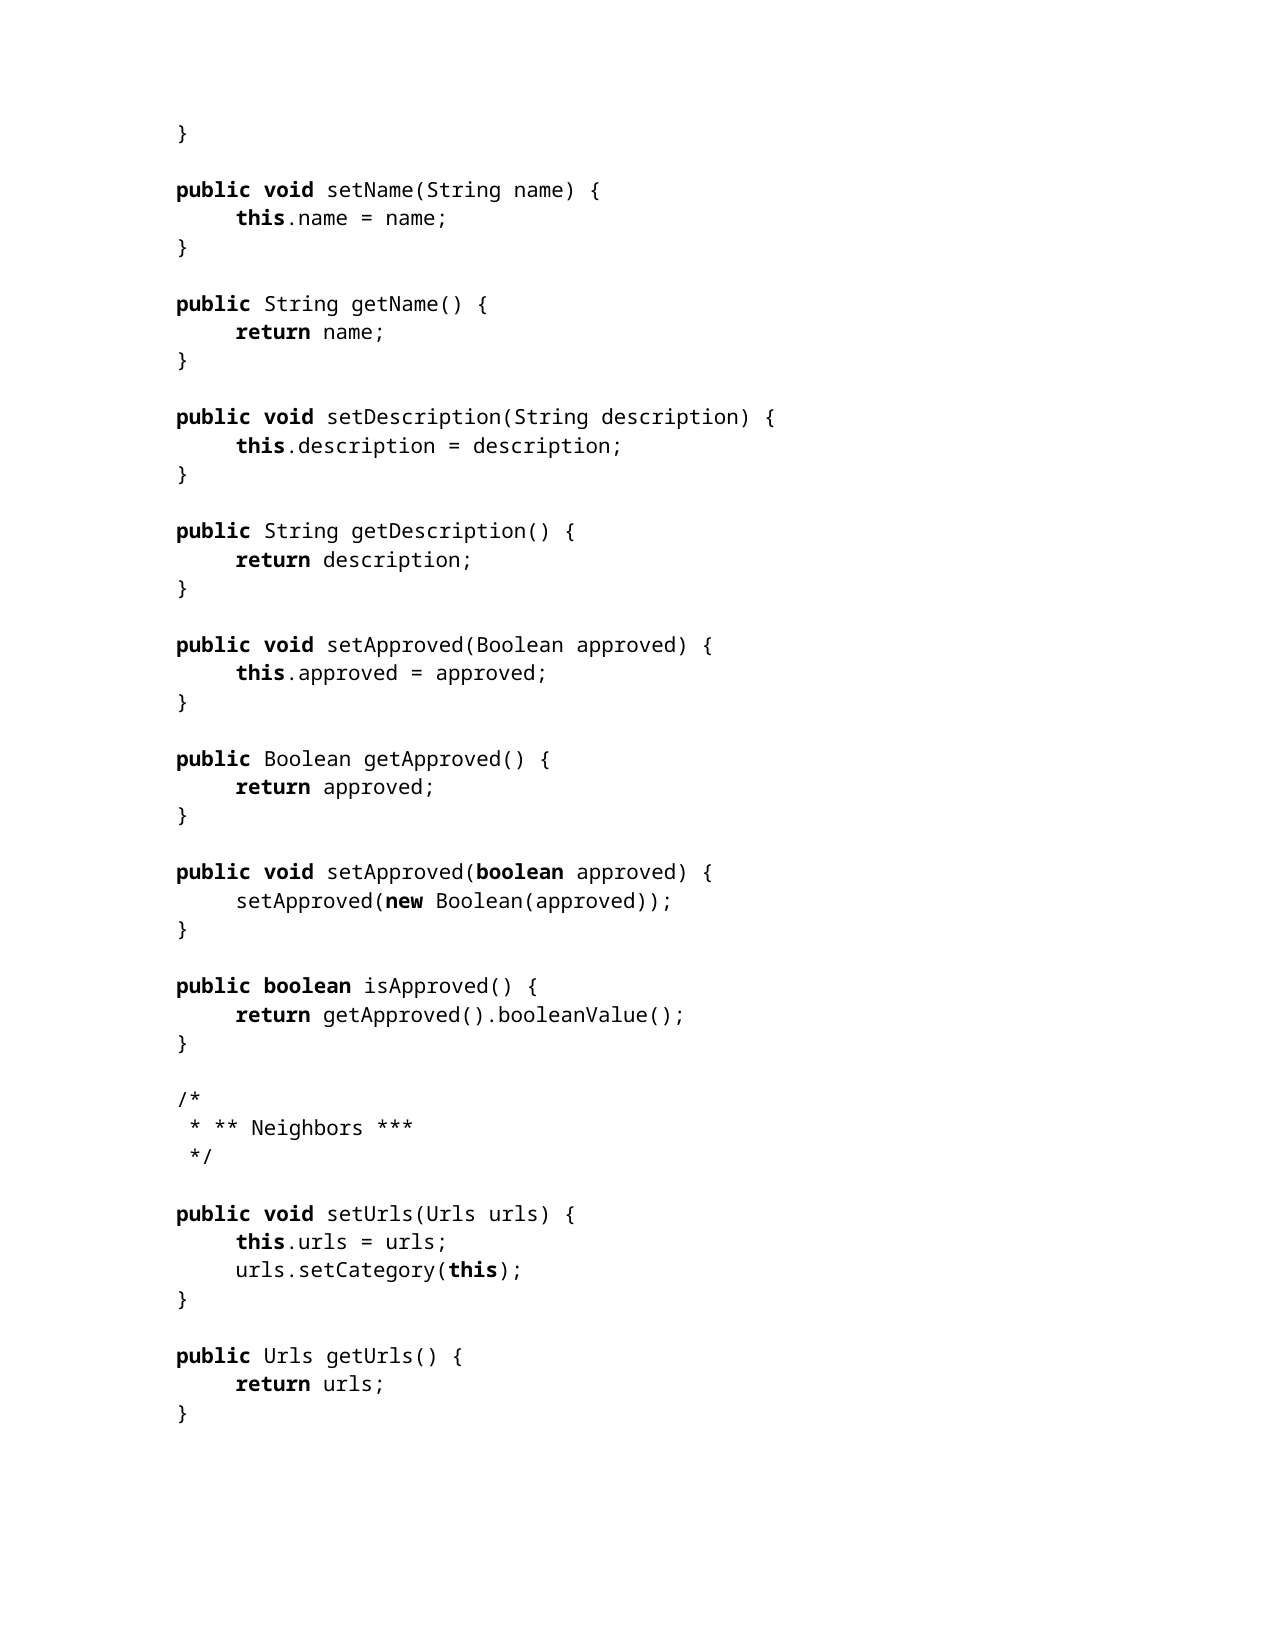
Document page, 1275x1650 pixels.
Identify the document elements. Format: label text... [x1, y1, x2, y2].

text return name; [118, 317, 1157, 346]
text this.approved = approved; [118, 658, 1157, 687]
text return urls; [118, 1369, 1157, 1398]
text this.name = name; [118, 203, 1157, 232]
text * ** Neighbors *** [118, 1113, 1157, 1142]
text } [118, 914, 1157, 943]
text this.urls = urls; [118, 1227, 1157, 1256]
text return approved; [118, 772, 1157, 801]
text public boolean isApproved() { [118, 971, 1157, 1000]
text } [118, 459, 1157, 488]
text public void setDescription(String description) { [118, 402, 1157, 431]
text } [118, 801, 1157, 829]
text public String getName() { [118, 289, 1157, 317]
text } [118, 1398, 1157, 1426]
text public void setApproved(boolean approved) { [118, 857, 1157, 886]
text public void setUrls(Urls urls) { [118, 1199, 1157, 1227]
text public Boolean getApproved() { [118, 744, 1157, 772]
text public void setApproved(Boolean approved) { [118, 630, 1157, 658]
text } [118, 573, 1157, 602]
text } [118, 1284, 1157, 1312]
text public void setName(String name) { [118, 175, 1157, 203]
text public String getDescription() { [118, 516, 1157, 545]
text /* [118, 1085, 1157, 1113]
text return description; [118, 545, 1157, 573]
text */ [118, 1142, 1157, 1170]
text public Urls getUrls() { [118, 1341, 1157, 1369]
text this.description = description; [118, 431, 1157, 459]
text } [118, 346, 1157, 374]
text return getApproved().booleanValue(); [118, 1000, 1157, 1028]
text } [118, 118, 1157, 147]
text } [118, 1028, 1157, 1057]
text } [118, 232, 1157, 260]
text setApproved(new Boolean(approved)); [118, 886, 1157, 914]
text urls.setCategory(this); [118, 1256, 1157, 1284]
text } [118, 687, 1157, 715]
